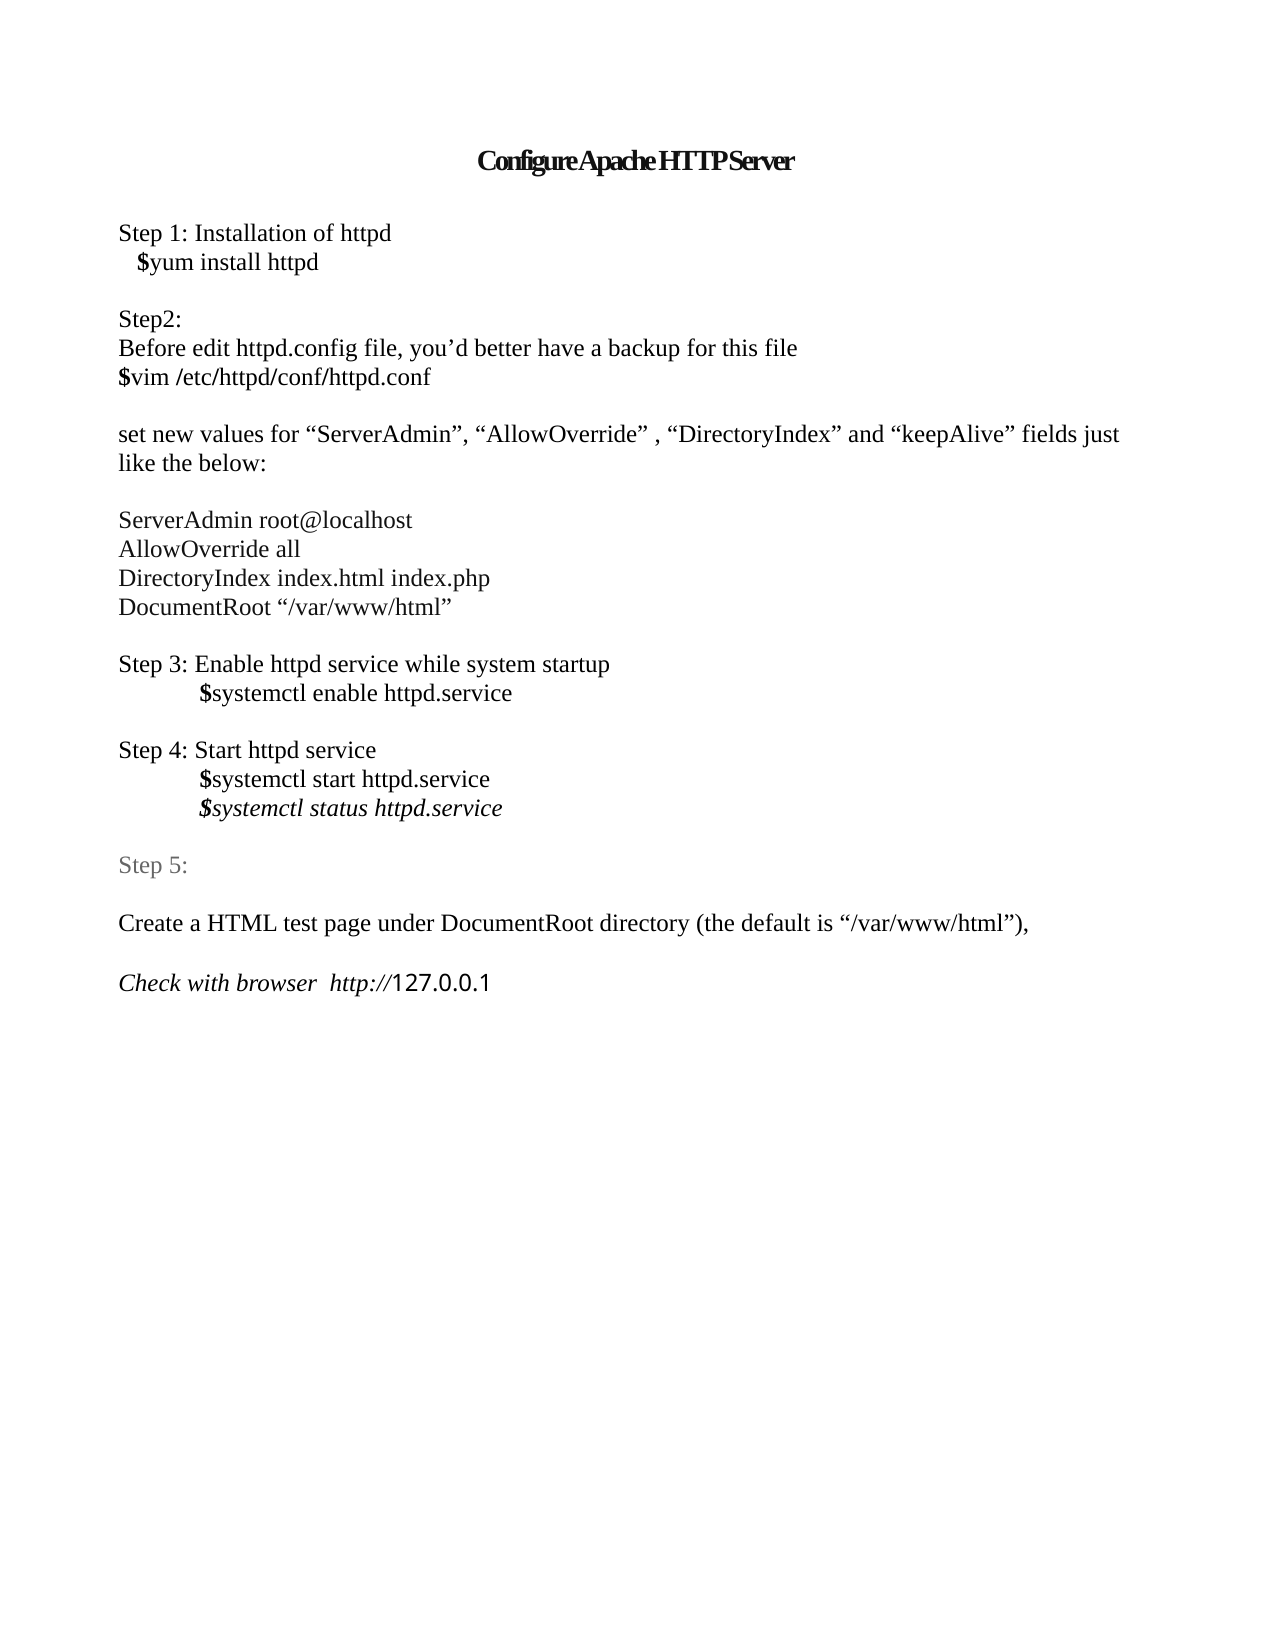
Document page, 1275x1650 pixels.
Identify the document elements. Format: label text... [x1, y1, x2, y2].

text Check with browser http://127.0.0.1 [118, 965, 1157, 998]
text $systemctl status httpd.service [118, 793, 1157, 822]
text Step 5: [118, 850, 1157, 879]
text $systemctl start httpd.service [118, 764, 1157, 793]
text Create a HTML test page under DocumentRoot directory (the default is “/var/www/html”), [118, 908, 1157, 937]
text $yum install httpd [118, 247, 1157, 275]
text Step 1: Installation of httpd [118, 218, 1157, 247]
text Step 3: Enable httpd service while system startup [118, 649, 1157, 678]
text $systemctl enable httpd.service [118, 678, 1157, 707]
text Step 4: Start httpd service [118, 735, 1157, 764]
text ServerAdmin root@localhost AllowOverride all DirectoryIndex index.html index.php DocumentRoot “/var/www/html” [118, 505, 1157, 649]
subtitle Configure Apache HTTP Server [118, 143, 1157, 177]
text Before edit httpd.config file, you’d better have a backup for this file [118, 333, 1157, 362]
text Step2: [118, 304, 1157, 333]
text set new values for “ServerAdmin”, “AllowOverride” , “DirectoryIndex” and “keepAlive” fields just like the below: [118, 419, 1157, 477]
text $vim /etc/httpd/conf/httpd.conf [118, 362, 1157, 390]
